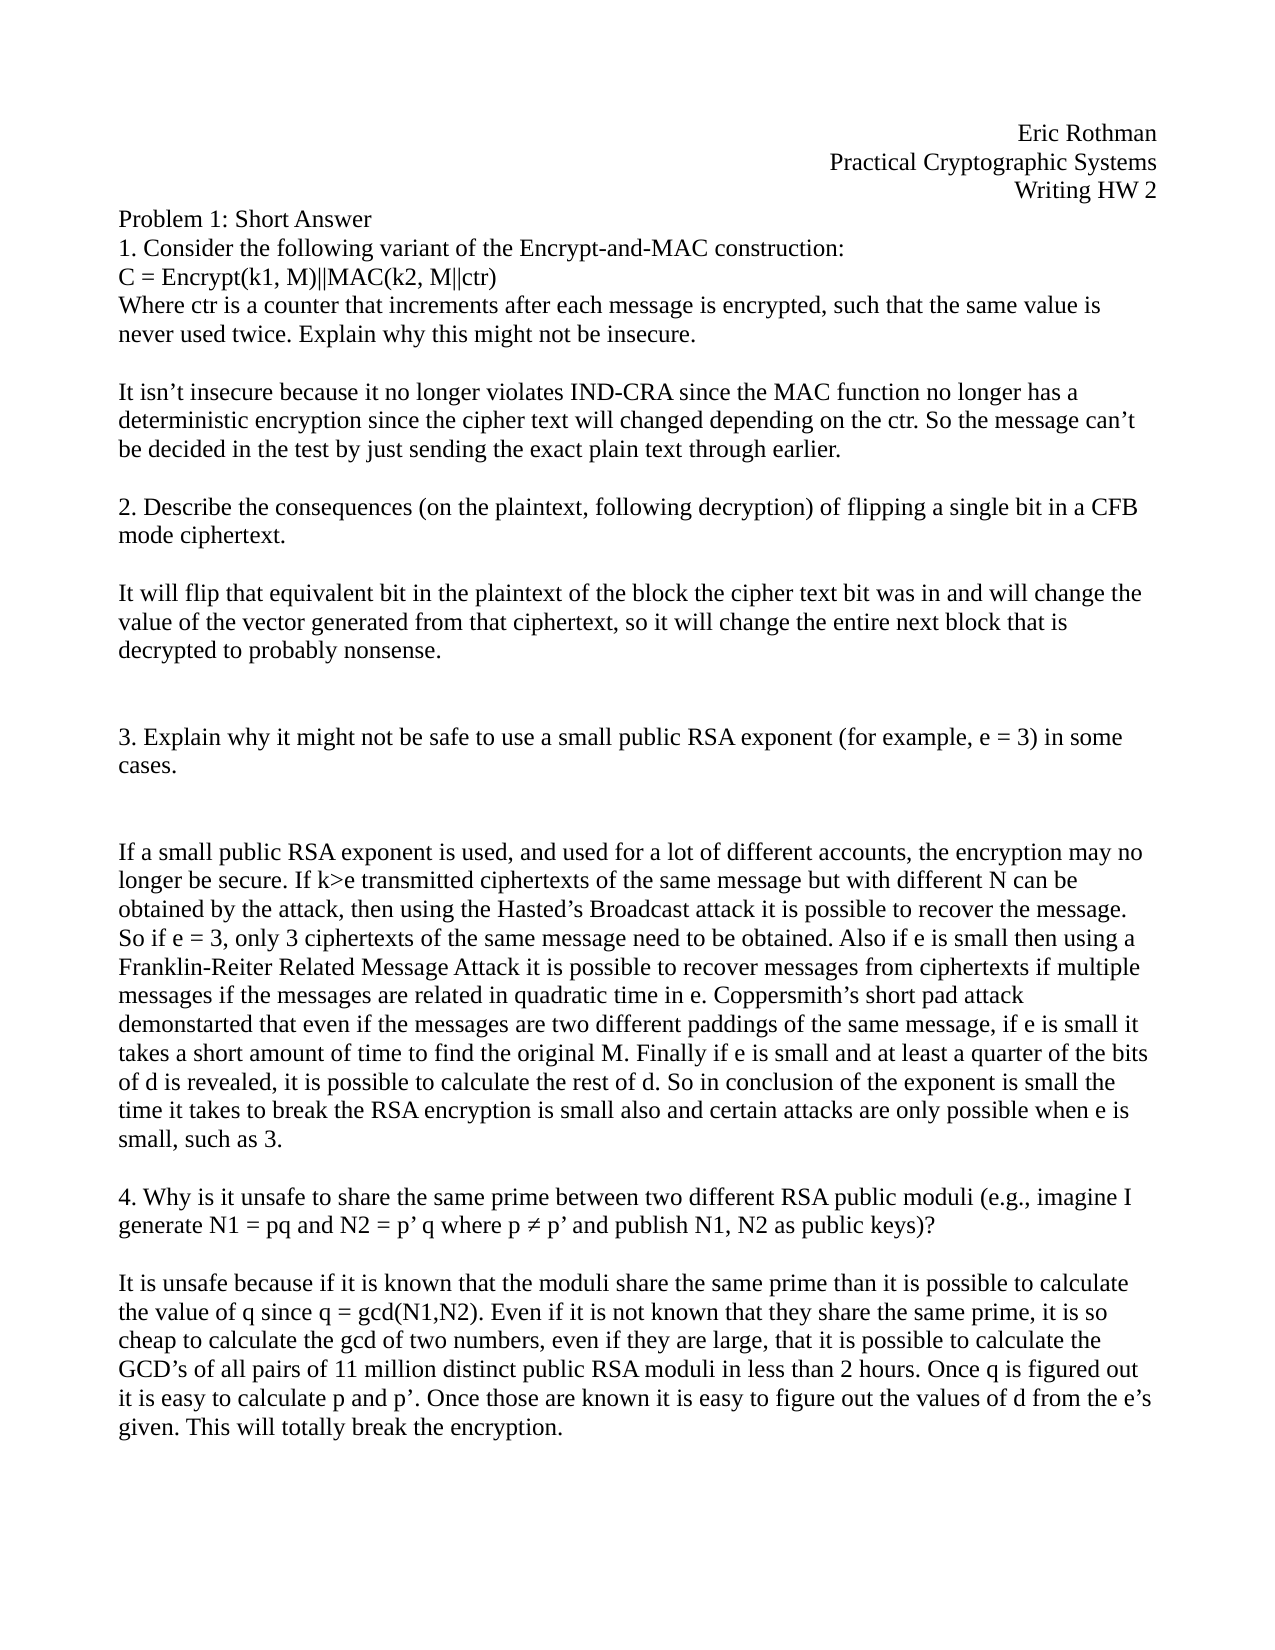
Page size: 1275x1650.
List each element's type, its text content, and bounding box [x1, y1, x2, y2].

text Where ctr is a counter that increments after each message is encrypted, such that the same value is never used twice. Explain why this might not be insecure. [118, 291, 1157, 348]
text 3. Explain why it might not be safe to use a small public RSA exponent (for example, e = 3) in some cases. [118, 722, 1157, 779]
text It will flip that equivalent bit in the plaintext of the block the cipher text bit was in and will change the value of the vector generated from that ciphertext, so it will change the entire next block that is decrypted to probably nonsense. [118, 578, 1157, 664]
text 1. Consider the following variant of the Encrypt-and-MAC construction: [118, 233, 1157, 262]
text It is unsafe because if it is known that the moduli share the same prime than it is possible to calculate the value of q since q = gcd(N1,N2). Even if it is not known that they share the same prime, it is so cheap to calculate the gcd of two numbers, even if they are large, that it is possible to calculate the GCD’s of all pairs of 11 million distinct public RSA moduli in less than 2 hours. Once q is figured out it is easy to calculate p and p’. Once those are known it is easy to figure out the values of d from the e’s given. This will totally break the encryption. [118, 1268, 1157, 1441]
text Eric Rothman [118, 118, 1157, 147]
text If a small public RSA exponent is used, and used for a lot of different accounts, the encryption may no longer be secure. If k>e transmitted ciphertexts of the same message but with different N can be obtained by the attack, then using the Hasted’s Broadcast attack it is possible to recover the message. So if e = 3, only 3 ciphertexts of the same message need to be obtained. Also if e is small then using a Franklin-Reiter Related Message Attack it is possible to recover messages from ciphertexts if multiple messages if the messages are related in quadratic time in e. Coppersmith’s short pad attack demonstarted that even if the messages are two different paddings of the same message, if e is small it takes a short amount of time to find the original M. Finally if e is small and at least a quarter of the bits of d is revealed, it is possible to calculate the rest of d. So in conclusion of the exponent is small the time it takes to break the RSA encryption is small also and certain attacks are only possible when e is small, such as 3. [118, 837, 1157, 1153]
text Problem 1: Short Answer [118, 204, 1157, 233]
text C = Encrypt(k1, M)||MAC(k2, M||ctr) [118, 262, 1157, 291]
text 2. Describe the consequences (on the plaintext, following decryption) of flipping a single bit in a CFB mode ciphertext. [118, 492, 1157, 549]
text 4. Why is it unsafe to share the same prime between two different RSA public moduli (e.g., imagine I generate N1 = pq and N2 = p’ q where p ≠ p’ and publish N1, N2 as public keys)? [118, 1182, 1157, 1239]
text Writing HW 2 [118, 176, 1157, 204]
text It isn’t insecure because it no longer violates IND-CRA since the MAC function no longer has a deterministic encryption since the cipher text will changed depending on the ctr. So the message can’t be decided in the test by just sending the exact plain text through earlier. [118, 377, 1157, 463]
text Practical Cryptographic Systems [118, 147, 1157, 176]
